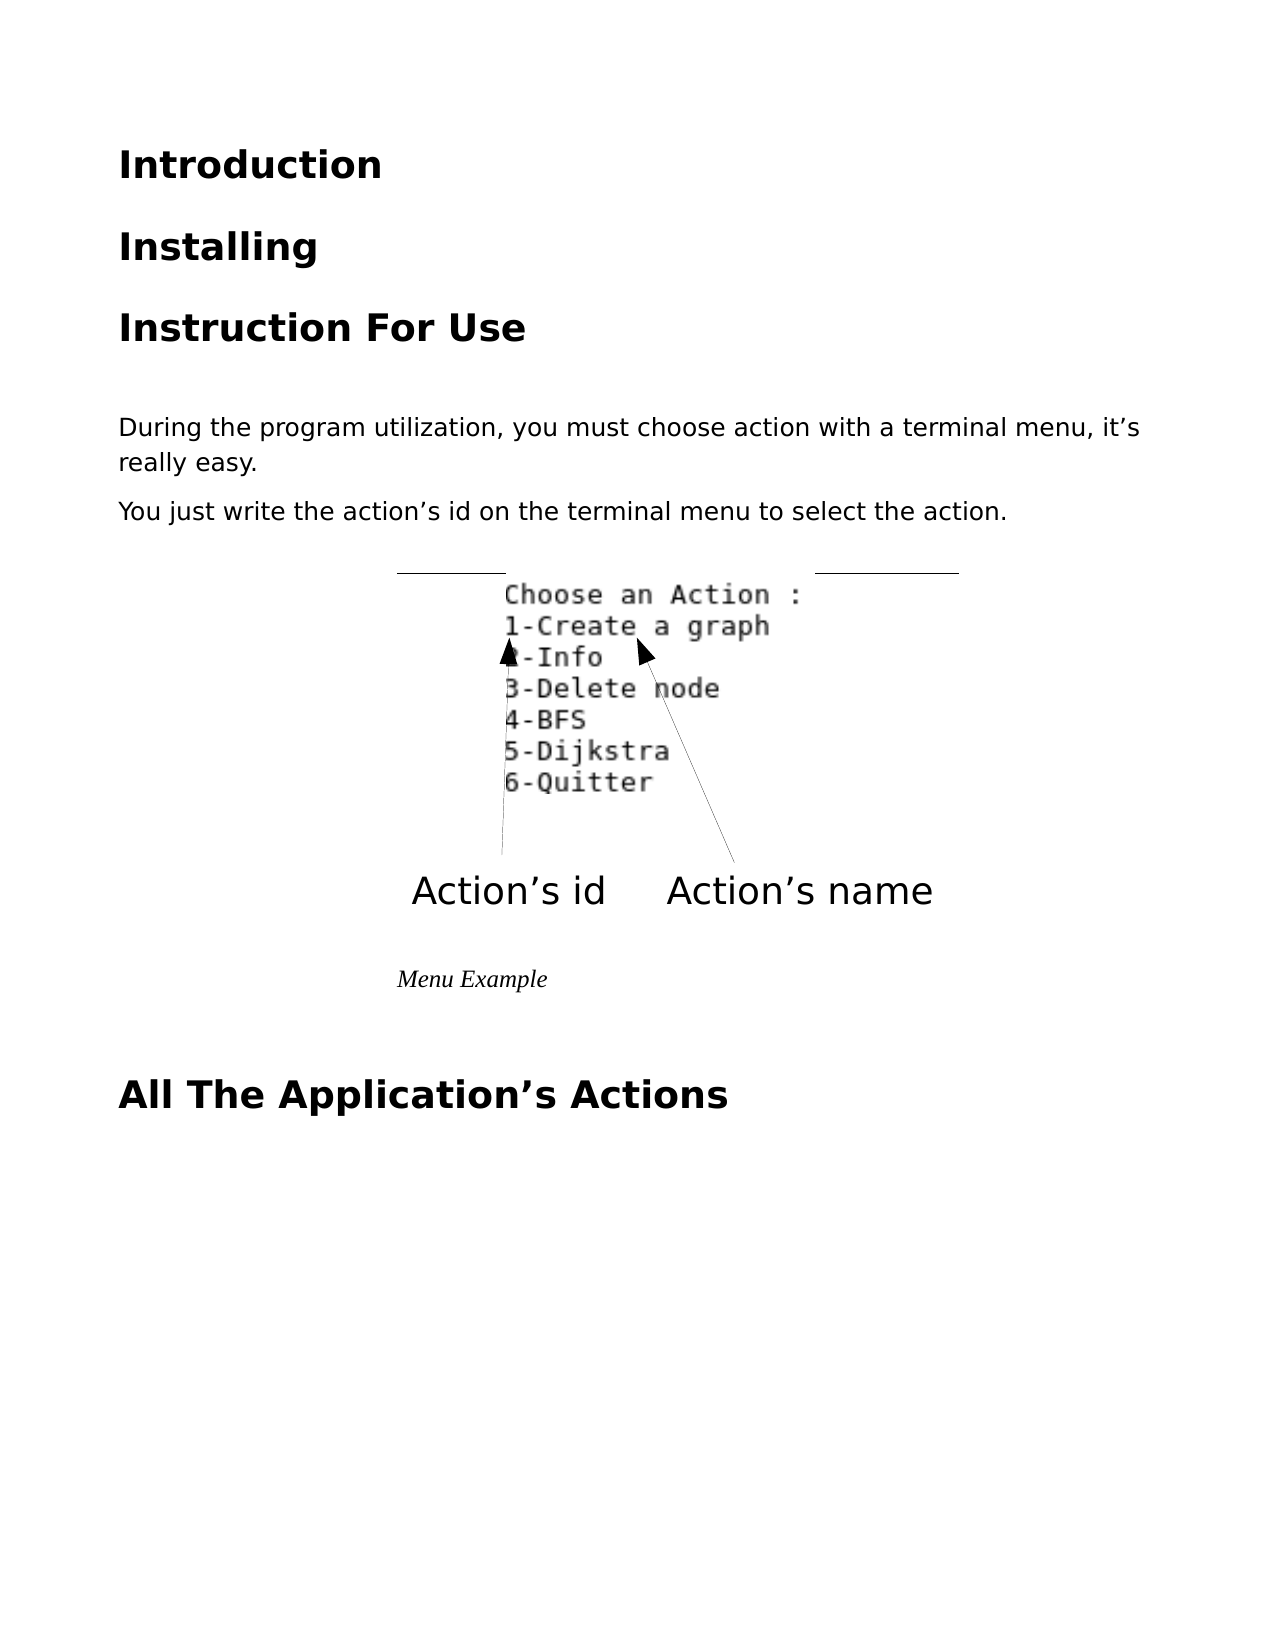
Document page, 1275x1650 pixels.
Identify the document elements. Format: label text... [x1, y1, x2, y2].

subtitle Introduction [118, 143, 1157, 187]
subtitle Instruction For Use [118, 306, 1157, 351]
subtitle Installing [118, 225, 1157, 269]
text You just write the action’s id on the terminal menu to select the action. [118, 497, 1157, 526]
text During the program utilization, you must choose action with a terminal menu, it’s really easy. [118, 413, 1157, 477]
text Menu Example [397, 586, 959, 993]
subtitle All The Application’s Actions [118, 1074, 1157, 1118]
picture [506, 573, 815, 794]
